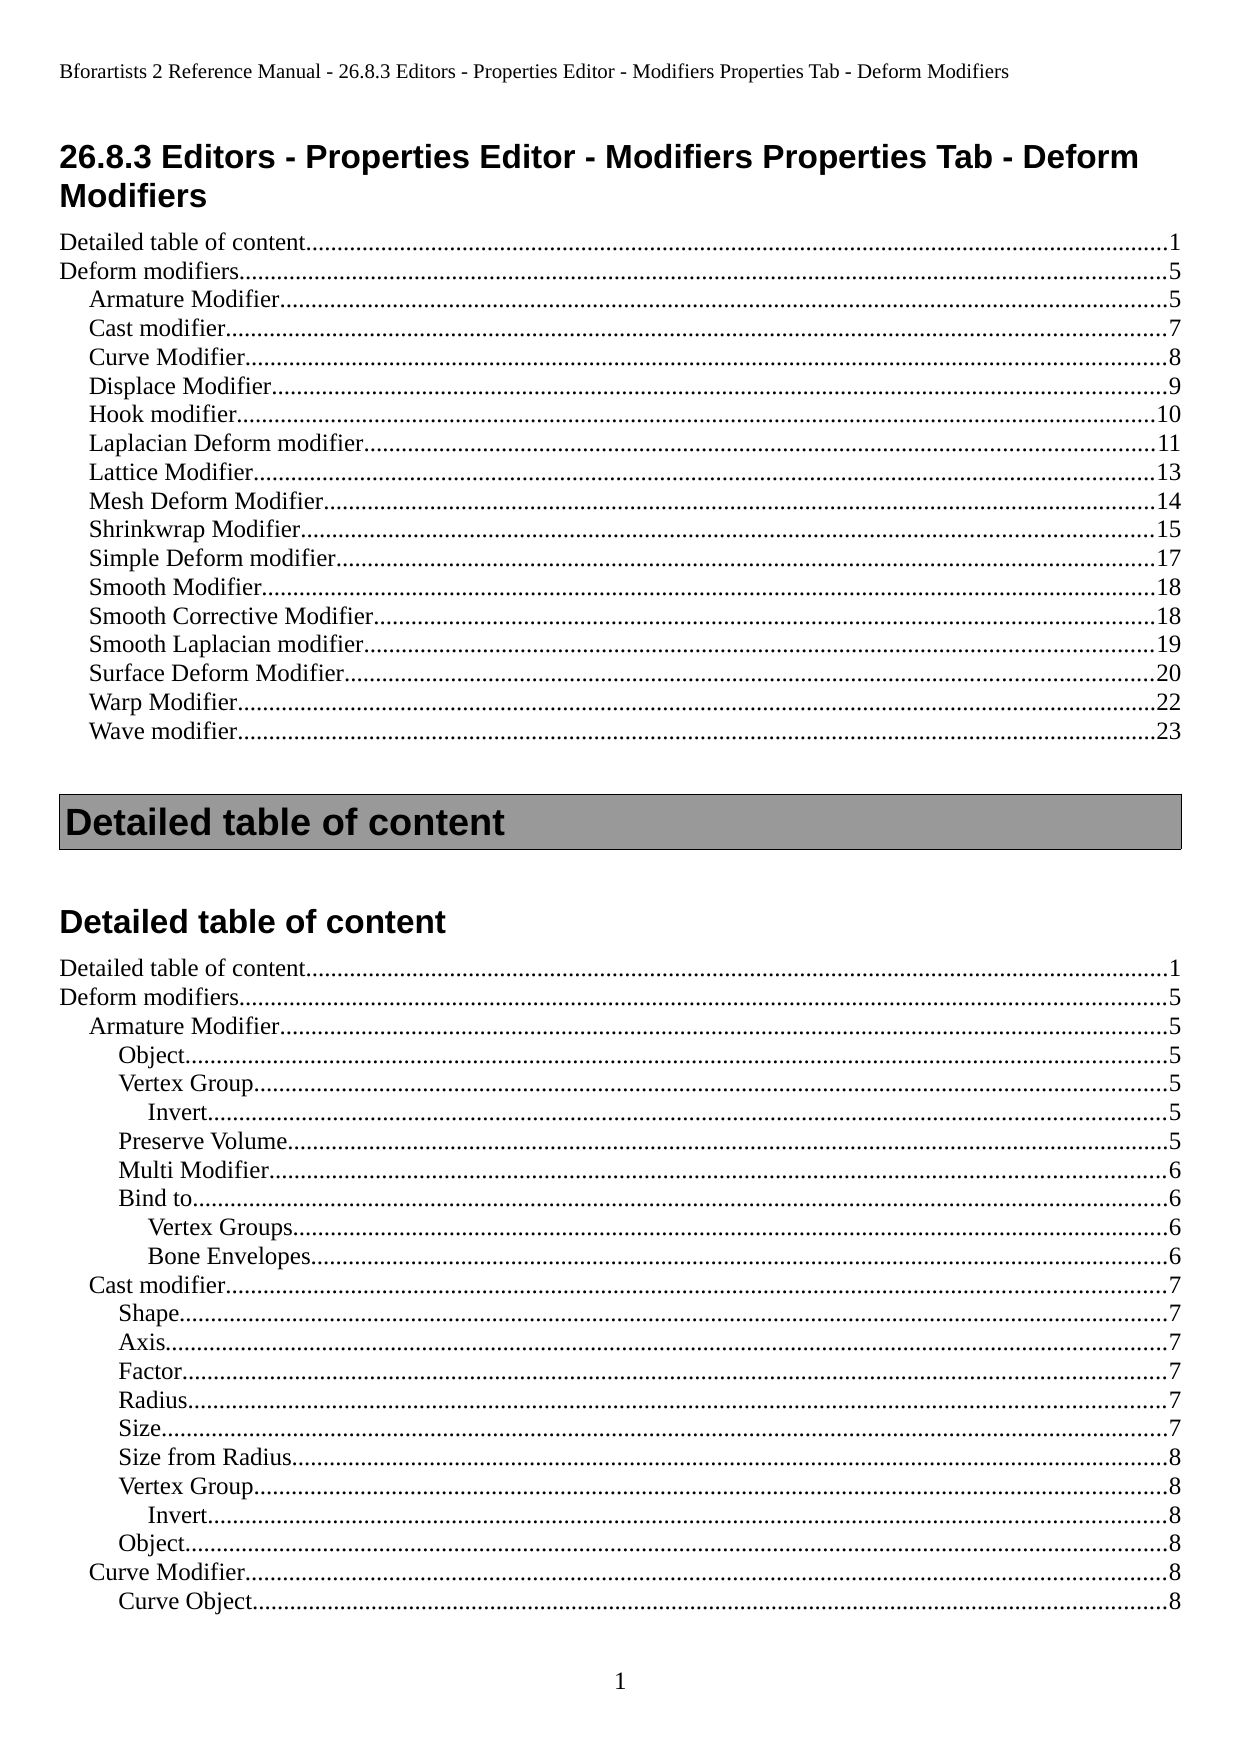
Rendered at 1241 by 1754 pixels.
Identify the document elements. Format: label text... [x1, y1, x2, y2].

text Deform modifiers 5 [59, 982, 1181, 1011]
text Wave modifier 23 [88, 716, 1181, 744]
text Armature Modifier 5 [88, 1011, 1181, 1040]
text Displace Modifier 9 [88, 371, 1181, 399]
text Hook modifier 10 [88, 399, 1181, 428]
text Smooth Corrective Modifier 18 [88, 601, 1181, 629]
text Radius 7 [118, 1385, 1181, 1413]
text Mesh Deform Modifier 14 [88, 486, 1181, 514]
text Deform modifiers 5 [59, 256, 1181, 284]
text Shrinkwrap Modifier 15 [88, 514, 1181, 543]
text Laplacian Deform modifier 11 [88, 428, 1181, 457]
text Preserve Volume 5 [118, 1126, 1181, 1155]
text Smooth Laplacian modifier 19 [88, 629, 1181, 658]
text Shape 7 [118, 1298, 1181, 1327]
text Smooth Modifier 18 [88, 572, 1181, 601]
text Bone Envelopes 6 [147, 1241, 1181, 1270]
text Curve Modifier 8 [88, 1557, 1181, 1586]
text Cast modifier 7 [88, 1270, 1181, 1298]
text Invert 8 [147, 1500, 1181, 1528]
text Multi Modifier 6 [118, 1155, 1181, 1183]
text Axis 7 [118, 1327, 1181, 1356]
text Detailed table of content 1 [59, 227, 1181, 256]
subtitle 26.8.3 Editors - Properties Editor - Modifiers Properties Tab - Deform Modifiers [59, 138, 1181, 214]
text Lattice Modifier 13 [88, 457, 1181, 486]
text Bind to 6 [118, 1183, 1181, 1212]
text Surface Deform Modifier 20 [88, 658, 1181, 687]
text Size 7 [118, 1413, 1181, 1442]
text Object 8 [118, 1528, 1181, 1557]
text Vertex Group 8 [118, 1471, 1181, 1500]
text Size from Radius 8 [118, 1442, 1181, 1471]
text Armature Modifier 5 [88, 284, 1181, 313]
text Object 5 [118, 1040, 1181, 1068]
text Vertex Group 5 [118, 1068, 1181, 1097]
text Cast modifier 7 [88, 313, 1181, 342]
text Simple Deform modifier 17 [88, 543, 1181, 572]
text Factor 7 [118, 1356, 1181, 1385]
text Detailed table of content 1 [59, 953, 1181, 982]
text Curve Modifier 8 [88, 342, 1181, 371]
subtitle Detailed table of content [59, 903, 1181, 941]
text Vertex Groups 6 [147, 1212, 1181, 1241]
text Curve Object 8 [118, 1586, 1181, 1615]
text Invert 5 [147, 1097, 1181, 1126]
text Warp Modifier 22 [88, 687, 1181, 716]
table_header Detailed table of content [60, 795, 1181, 849]
